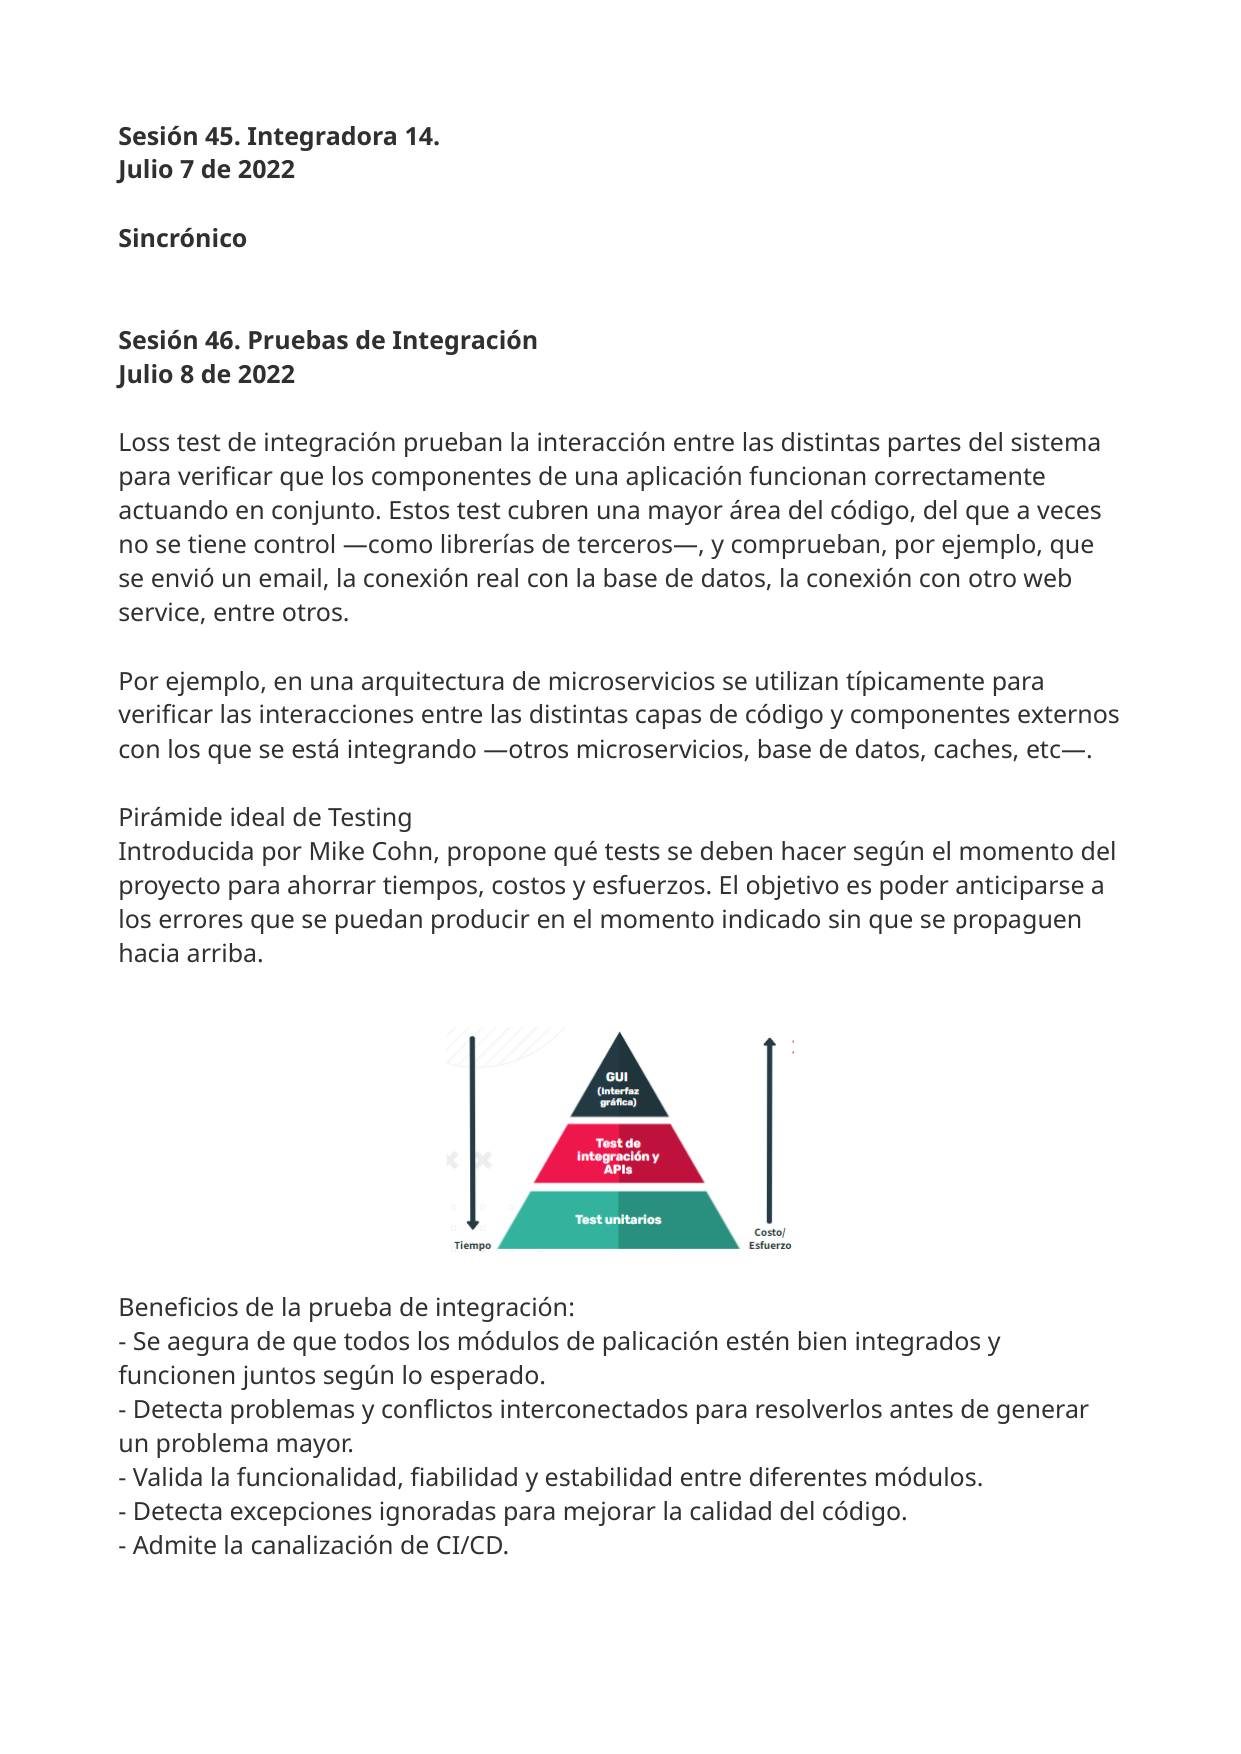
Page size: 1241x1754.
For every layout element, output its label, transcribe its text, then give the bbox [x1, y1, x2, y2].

text Loss test de integración prueban la interacción entre las distintas partes del sistema para verificar que los componentes de una aplicación funcionan correctamente actuando en conjunto. Estos test cubren una mayor área del código, del que a veces no se tiene control —como librerías de terceros—, y comprueban, por ejemplo, que se envió un email, la conexión real con la base de datos, la conexión con otro web service, entre otros. [118, 425, 1122, 629]
text - Se aegura de que todos los módulos de palicación estén bien integrados y funcionen juntos según lo esperado. [118, 1323, 1122, 1392]
text - Valida la funcionalidad, fiabilidad y estabilidad entre diferentes módulos. [118, 1460, 1122, 1494]
text - Detecta problemas y conflictos interconectados para resolverlos antes de generar un problema mayor. [118, 1392, 1122, 1460]
text Beneficios de la prueba de integración: [118, 1004, 1122, 1323]
text - Detecta excepciones ignoradas para mejorar la calidad del código. [118, 1494, 1122, 1528]
picture [446, 1027, 794, 1254]
text Sincrónico [118, 220, 1122, 254]
text Sesión 46. Pruebas de Integración [118, 322, 1122, 357]
text Julio 8 de 2022 [118, 357, 1122, 391]
text Por ejemplo, en una arquitectura de microservicios se utilizan típicamente para verificar las interacciones entre las distintas capas de código y componentes externos con los que se está integrando —otros microservicios, base de datos, caches, etc—. [118, 663, 1122, 765]
text Sesión 45. Integradora 14. [118, 118, 1122, 152]
text Pirámide ideal de Testing [118, 799, 1122, 833]
text Julio 7 de 2022 [118, 152, 1122, 186]
text - Admite la canalización de CI/CD. [118, 1528, 1122, 1562]
text Introducida por Mike Cohn, propone qué tests se deben hacer según el momento del proyecto para ahorrar tiempos, costos y esfuerzos. El objetivo es poder anticiparse a los errores que se puedan producir en el momento indicado sin que se propaguen hacia arriba. [118, 833, 1122, 970]
